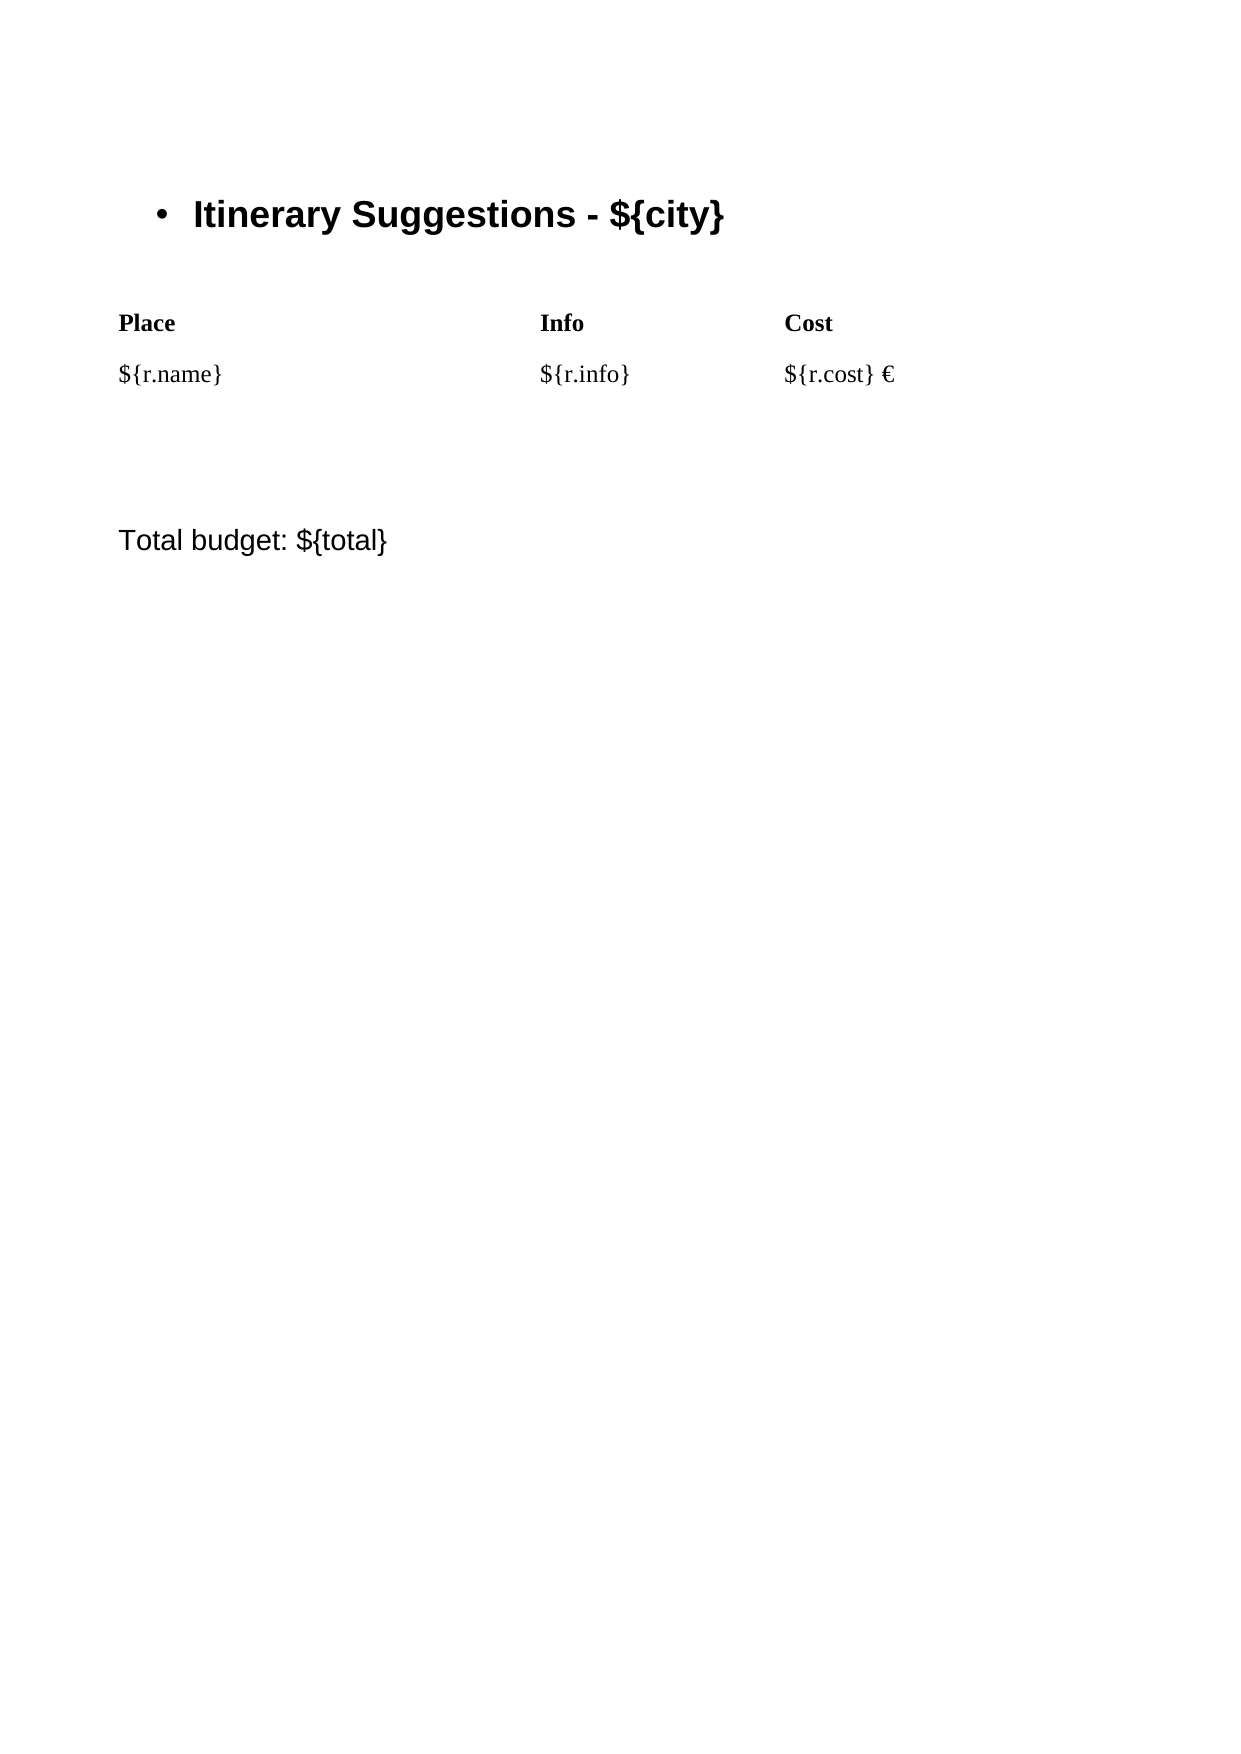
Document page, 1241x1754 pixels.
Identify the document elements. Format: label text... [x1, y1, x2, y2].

table_cell ${r.name} [107, 348, 528, 399]
table_header Info [529, 297, 773, 348]
table_cell ${r.cost} € [773, 348, 941, 399]
table_header Cost [773, 297, 941, 348]
list Itinerary Suggestions - ${city} [156, 192, 1122, 235]
table_cell ${r.info} [529, 348, 773, 399]
text Total budget: ${total} [118, 523, 1122, 556]
table_header Place [107, 297, 528, 348]
